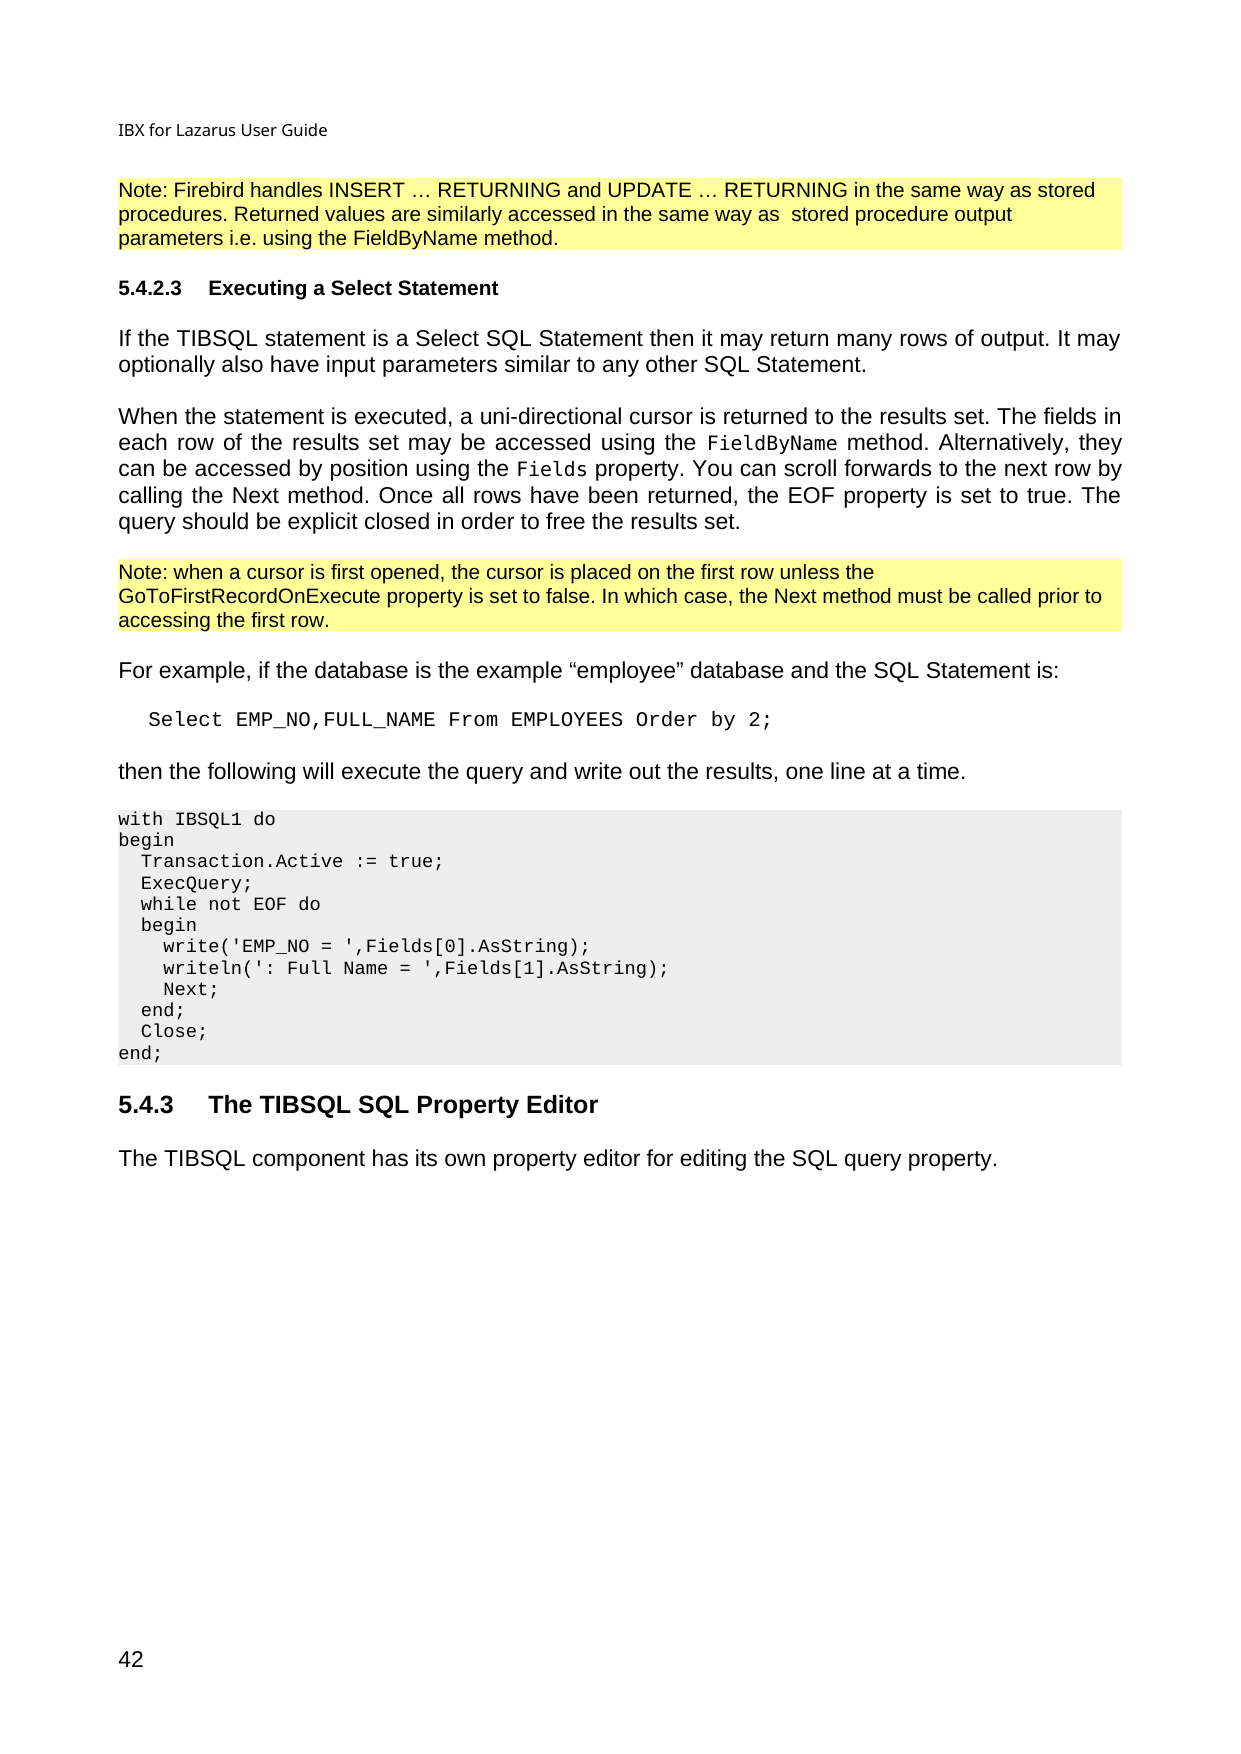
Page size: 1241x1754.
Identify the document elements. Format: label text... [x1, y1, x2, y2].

subtitle The TIBSQL SQL Property Editor [118, 1090, 1122, 1119]
text writeln(': Full Name = ',Fields[1].AsString); [118, 958, 1122, 980]
text For example, if the database is the example “employee” database and the SQL Statement is: [118, 657, 1122, 683]
text Next; [118, 980, 1122, 1001]
text while not EOF do [118, 895, 1122, 916]
text When the statement is executed, a uni-directional cursor is returned to the results set. The fields in each row of the results set may be accessed using the FieldByName method. Alternatively, they can be accessed by position using the Fields property. You can scroll forwards to the next row by calling the Next method. Once all rows have been returned, the EOF property is set to true. The query should be explicit closed in order to free the results set. [118, 403, 1122, 534]
subtitle Executing a Select Statement [118, 276, 1122, 299]
text with IBSQL1 do [118, 810, 1122, 831]
text The TIBSQL component has its own property editor for editing the SQL query property. [118, 1144, 1122, 1171]
text begin [118, 916, 1122, 937]
text begin [118, 831, 1122, 852]
text end; [118, 1001, 1122, 1022]
text If the TIBSQL statement is a Select SQL Statement then it may return many rows of output. It may optionally also have input parameters similar to any other SQL Statement. [118, 325, 1122, 378]
text Close; [118, 1022, 1122, 1043]
text Select EMP_NO,FULL_NAME From EMPLOYEES Order by 2; [148, 709, 1122, 732]
text ExecQuery; [118, 873, 1122, 895]
text end; [118, 1043, 1122, 1065]
text Transaction.Active := true; [118, 852, 1122, 873]
text write('EMP_NO = ',Fields[0].AsString); [118, 937, 1122, 958]
text Note: Firebird handles INSERT … RETURNING and UPDATE … RETURNING in the same way as stored procedures. Returned values are similarly accessed in the same way as stored procedure output parameters i.e. using the FieldByName method. [118, 178, 1122, 250]
text then the following will execute the query and write out the results, one line at a time. [118, 758, 1122, 784]
text Note: when a cursor is first opened, the cursor is placed on the first row unless the GoToFirstRecordOnExecute property is set to false. In which case, the Next method must be called prior to accessing the first row. [118, 559, 1122, 631]
